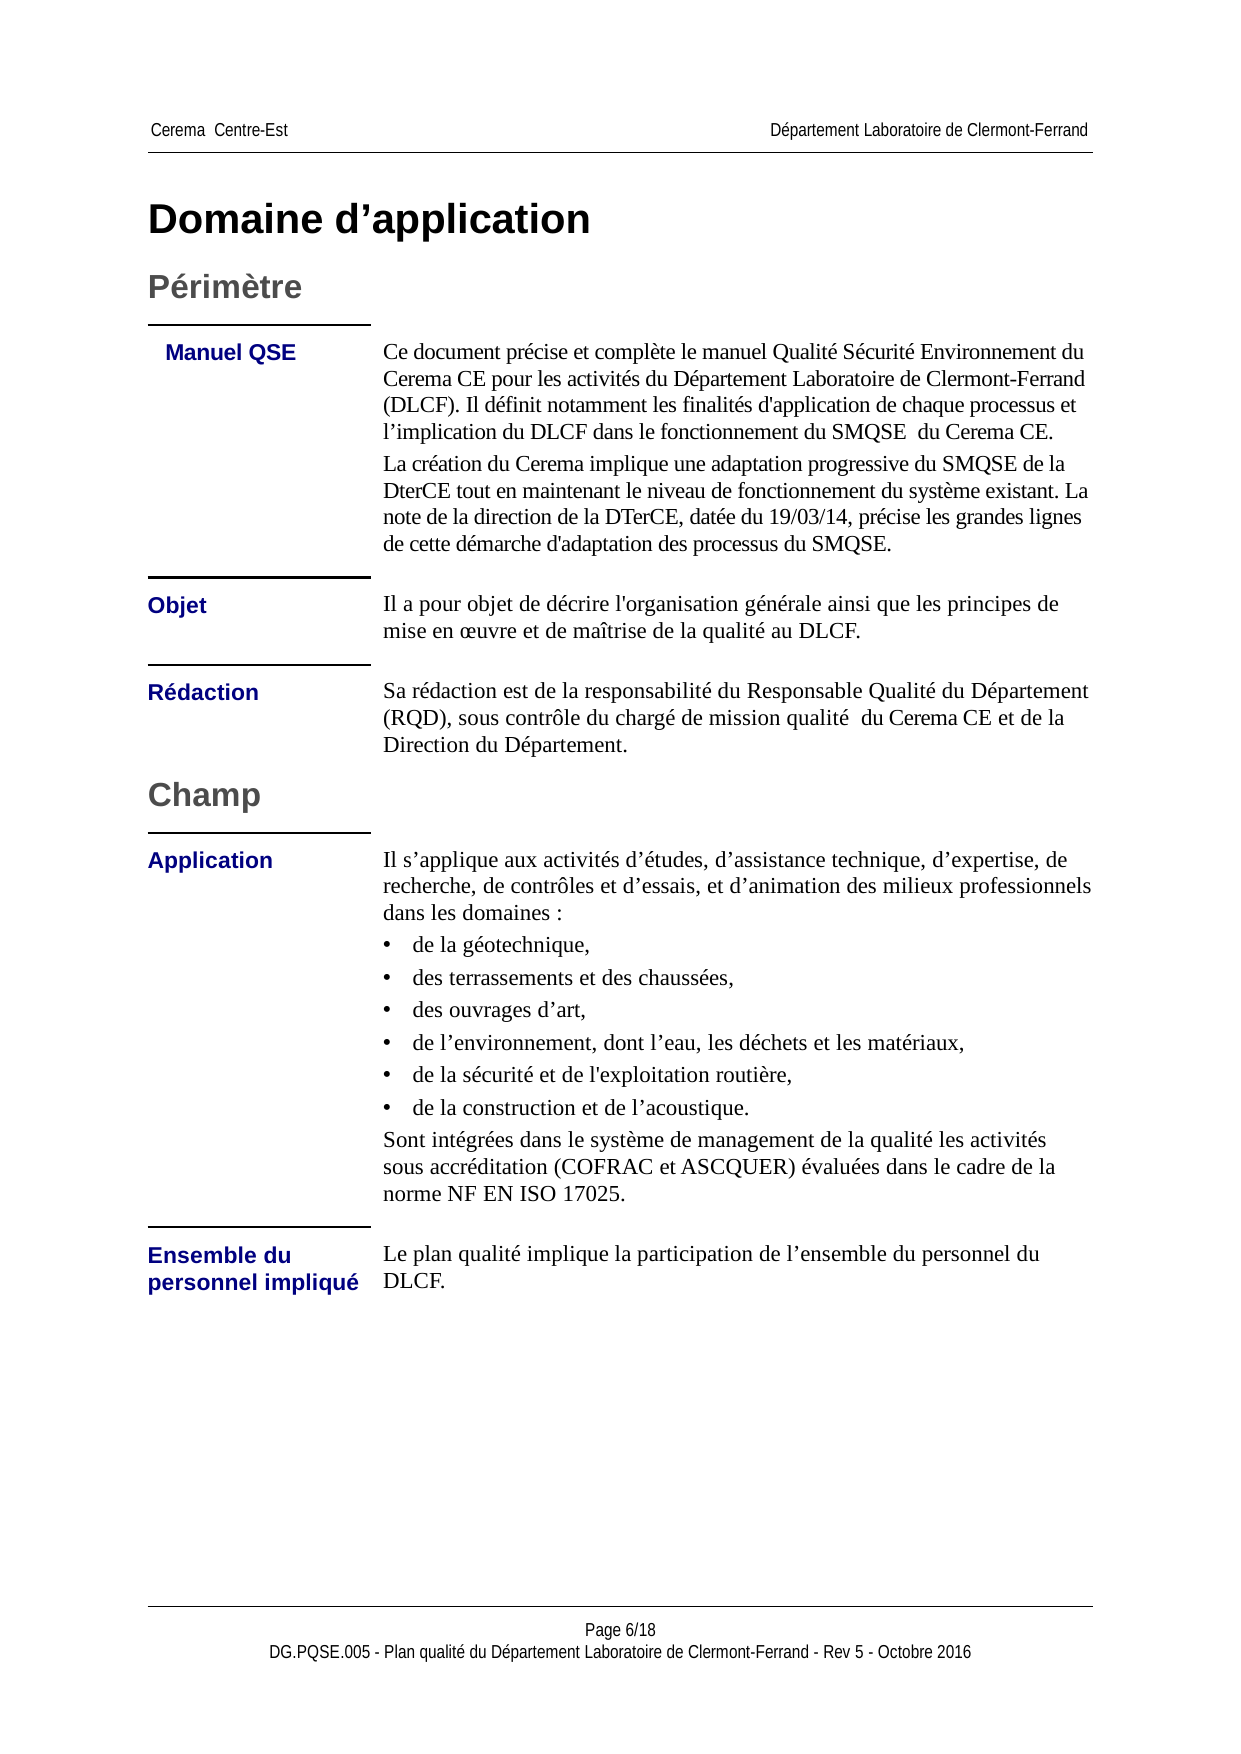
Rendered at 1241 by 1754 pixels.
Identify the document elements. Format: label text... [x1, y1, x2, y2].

table_header Application [148, 834, 371, 1212]
table_header Ensemble du personnel impliqué [148, 1228, 371, 1301]
table_header Ce document précise et complète le manuel Qualité Sécurité Environnement du Cerema CE pour les activités du Département Laboratoire de Clermont-Ferrand (DLCF). Il définit notamment les finalités d'application de chaque processus et l’implication du DLCF dans le fonctionnement du SMQSE du Cerema CE. La création du Cerema implique une adaptation progressive du SMQSE de la DterCE tout en maintenant le niveau de fonctionnement du système existant. La note de la direction de la DTerCE, datée du 19/03/14, précise les grandes lignes de cette démarche d'adaptation des processus du SMQSE. [371, 324, 1093, 562]
table_header Manuel QSE [148, 326, 371, 562]
table_header Sa rédaction est de la responsabilité du Responsable Qualité du Département (RQD), sous contrôle du chargé de mission qualité du Cerema CE et de la Direction du Département. [371, 664, 1093, 763]
table_header Domaine d’application [148, 181, 1093, 255]
table_header Rédaction [148, 666, 371, 763]
table_header Périmètre [148, 255, 1093, 324]
table_header Il a pour objet de décrire l'organisation générale ainsi que les principes de mise en œuvre et de maîtrise de la qualité au DLCF. [371, 576, 1093, 649]
table_header Le plan qualité implique la participation de l’ensemble du personnel du DLCF. [371, 1226, 1093, 1301]
table_header Il s’applique aux activités d’études, d’assistance technique, d’expertise, de recherche, de contrôles et d’essais, et d’animation des milieux professionnels dans les domaines : de la géotechnique, des terrassements et des chaussées, des ouvrages d’art, de l’environnement, dont l’eau, les déchets et les matériaux, de la sécurité et de l'exploitation routière, de la construction et de l’acoustique. Sont intégrées dans le système de management de la qualité les activités sous accréditation (COFRAC et ASCQUER) évaluées dans le cadre de la norme NF EN ISO 17025. [371, 832, 1093, 1212]
table_header Champ [148, 763, 1093, 832]
table_header Objet [148, 579, 371, 649]
